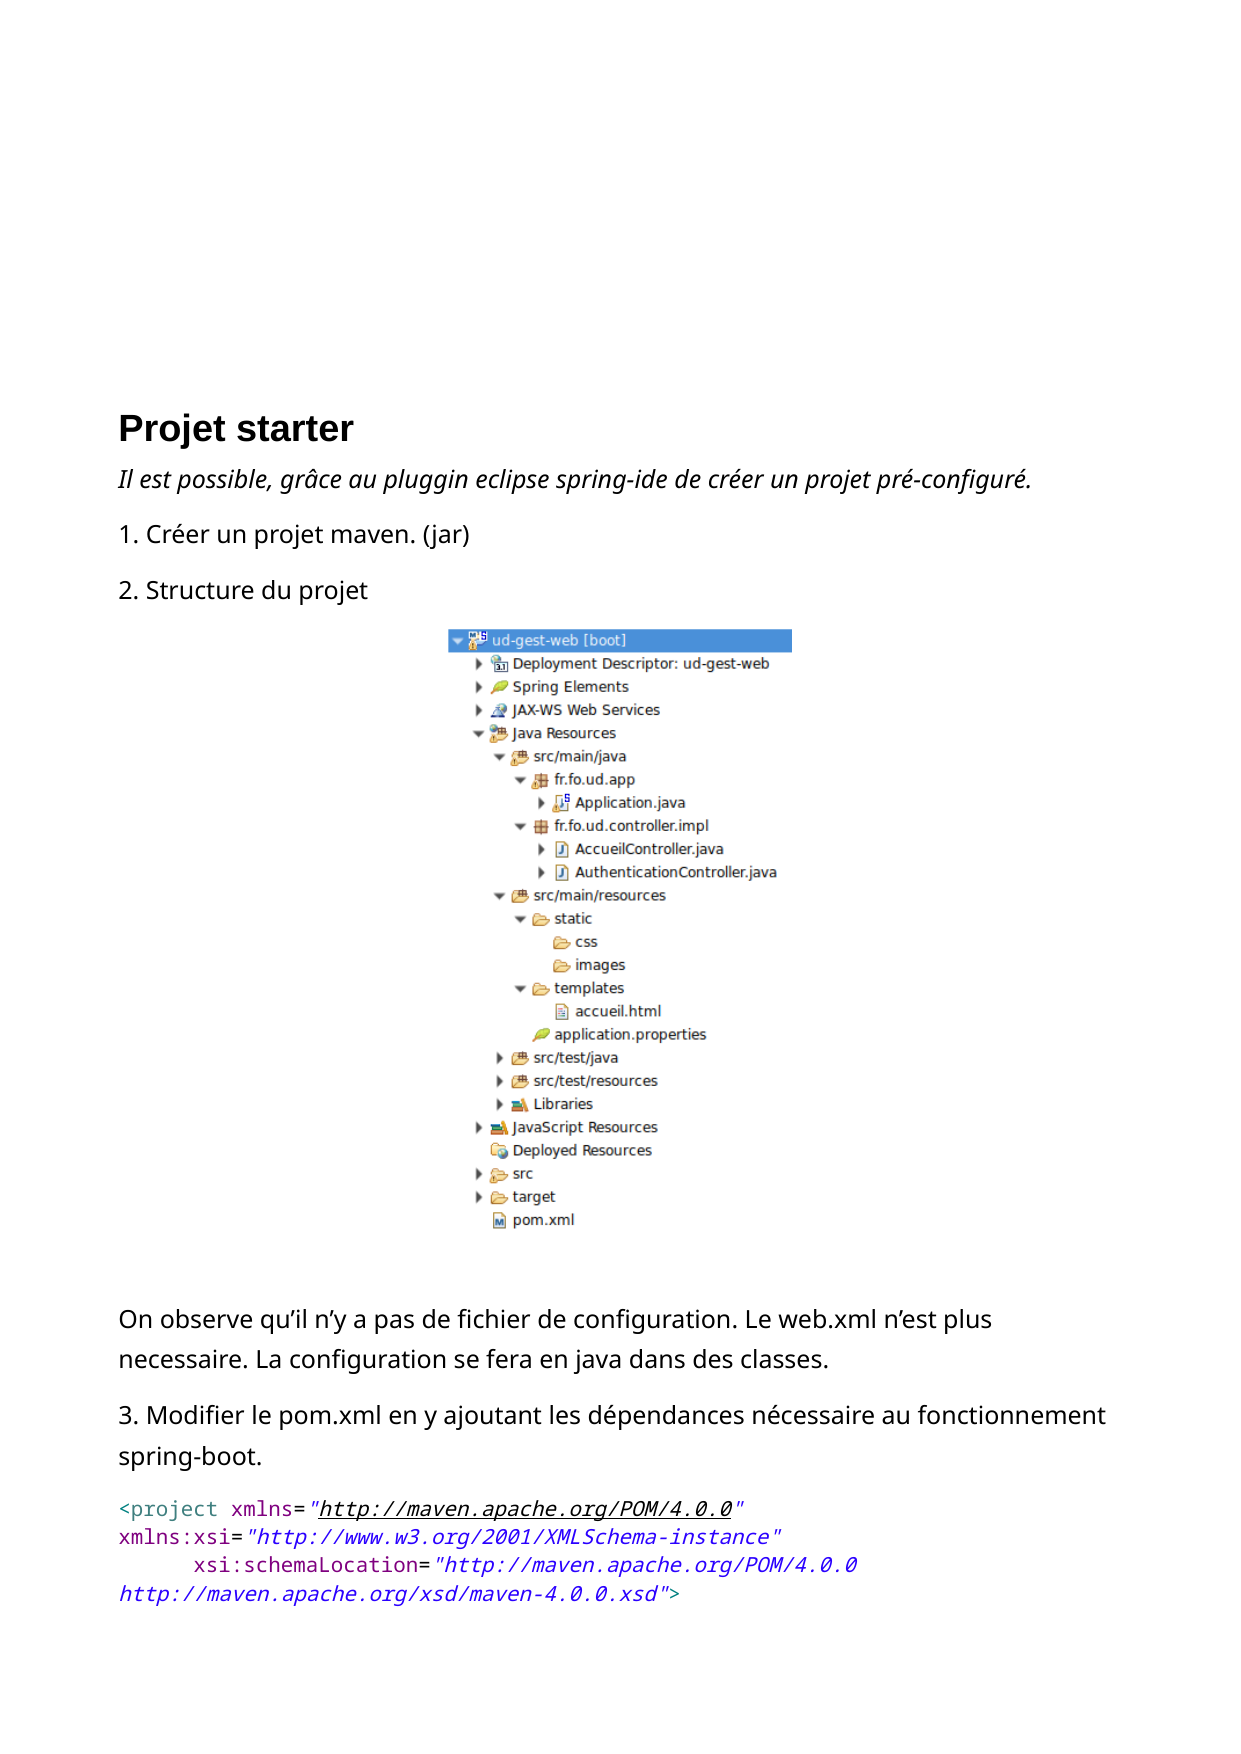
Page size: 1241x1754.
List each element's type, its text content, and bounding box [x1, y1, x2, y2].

picture [448, 628, 792, 1239]
text 1. Créer un projet maven. (jar) [118, 517, 1122, 551]
subtitle Projet starter [118, 406, 1122, 449]
text On observe qu’il n’y a pas de fichier de configuration. Le web.xml n’est plus necessaire. La configuration se fera en java dans des classes. [118, 1301, 1122, 1376]
text 3. Modifier le pom.xml en y ajoutant les dépendances nécessaire au fonctionnement spring-boot. [118, 1397, 1122, 1472]
text 2. Structure du projet [118, 573, 1122, 607]
text <project xmlns="http://maven.apache.org/POM/4.0.0" xmlns:xsi="http://www.w3.org/2001/XMLSchema-instance" [118, 1494, 1122, 1551]
text xsi:schemaLocation="http://maven.apache.org/POM/4.0.0 http://maven.apache.org/xsd/maven-4.0.0.xsd"> [118, 1551, 1122, 1607]
text Il est possible, grâce au pluggin eclipse spring-ide de créer un projet pré-configuré. [118, 462, 1122, 496]
